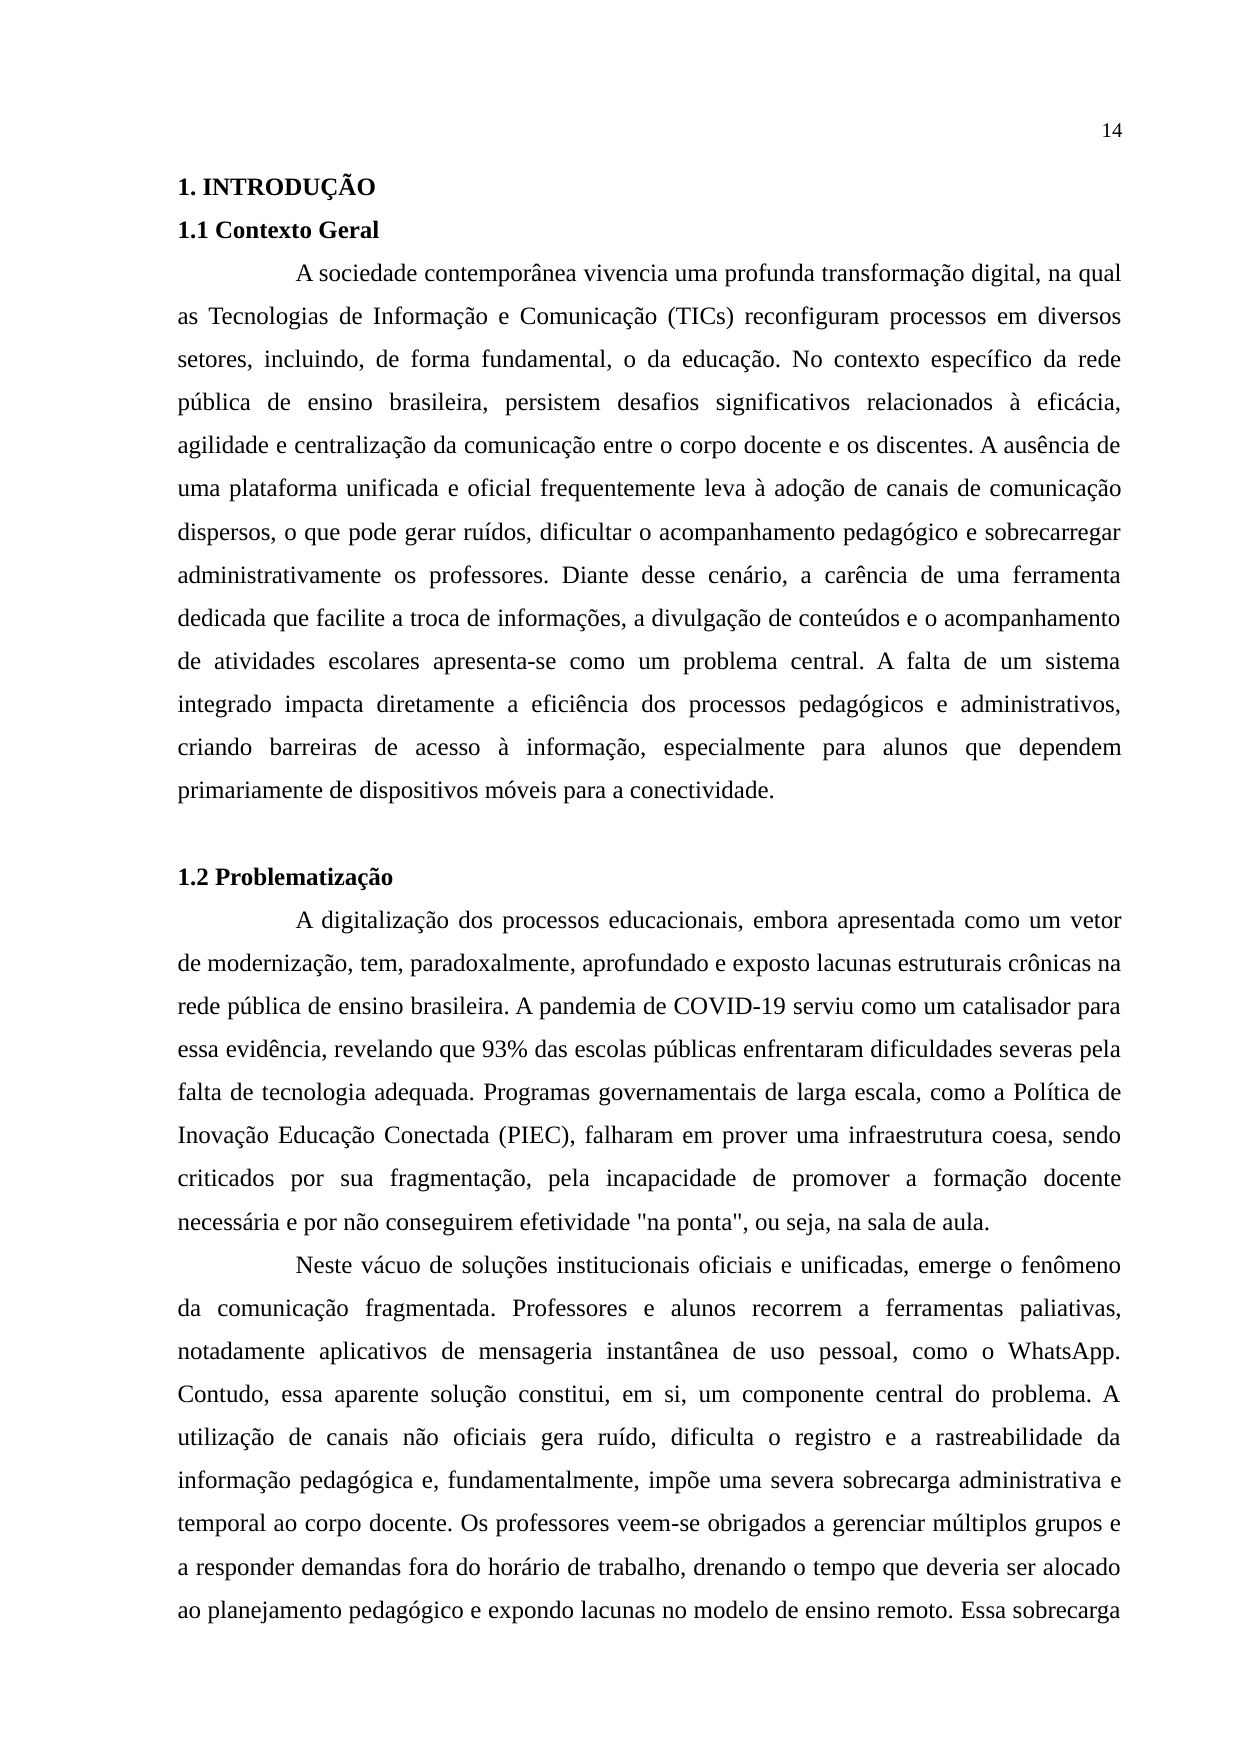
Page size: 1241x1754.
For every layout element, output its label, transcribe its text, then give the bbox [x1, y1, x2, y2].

text A digitalização dos processos educacionais, embora apresentada como um vetor de modernização, tem, paradoxalmente, aprofundado e exposto lacunas estruturais crônicas na rede pública de ensino brasileira. A pandemia de COVID-19 serviu como um catalisador para essa evidência, revelando que 93% das escolas públicas enfrentaram dificuldades severas pela falta de tecnologia adequada. Programas governamentais de larga escala, como a Política de Inovação Educação Conectada (PIEC), falharam em prover uma infraestrutura coesa, sendo criticados por sua fragmentação, pela incapacidade de promover a formação docente necessária e por não conseguirem efetividade "na ponta", ou seja, na sala de aula. [177, 905, 1122, 1235]
text A sociedade contemporânea vivencia uma profunda transformação digital, na qual as Tecnologias de Informação e Comunicação (TICs) reconfiguram processos em diversos setores, incluindo, de forma fundamental, o da educação. No contexto específico da rede pública de ensino brasileira, persistem desafios significativos relacionados à eficácia, agilidade e centralização da comunicação entre o corpo docente e os discentes. A ausência de uma plataforma unificada e oficial frequentemente leva à adoção de canais de comunicação dispersos, o que pode gerar ruídos, dificultar o acompanhamento pedagógico e sobrecarregar administrativamente os professores. Diante desse cenário, a carência de uma ferramenta dedicada que facilite a troca de informações, a divulgação de conteúdos e o acompanhamento de atividades escolares apresenta-se como um problema central. A falta de um sistema integrado impacta diretamente a eficiência dos processos pedagógicos e administrativos, criando barreiras de acesso à informação, especialmente para alunos que dependem primariamente de dispositivos móveis para a conectividade. [177, 258, 1122, 804]
text Neste vácuo de soluções institucionais oficiais e unificadas, emerge o fenômeno da comunicação fragmentada. Professores e alunos recorrem a ferramentas paliativas, notadamente aplicativos de mensageria instantânea de uso pessoal, como o WhatsApp. Contudo, essa aparente solução constitui, em si, um componente central do problema. A utilização de canais não oficiais gera ruído, dificulta o registro e a rastreabilidade da informação pedagógica e, fundamentalmente, impõe uma severa sobrecarga administrativa e temporal ao corpo docente. Os professores veem-se obrigados a gerenciar múltiplos grupos e a responder demandas fora do horário de trabalho, drenando o tempo que deveria ser alocado ao planejamento pedagógico e expondo lacunas no modelo de ensino remoto. Essa sobrecarga [177, 1250, 1122, 1623]
text 1. INTRODUÇÃO [177, 172, 1122, 200]
text 1.1 Contexto Geral [177, 215, 1122, 243]
text 1.2 Problematização [177, 862, 1122, 890]
